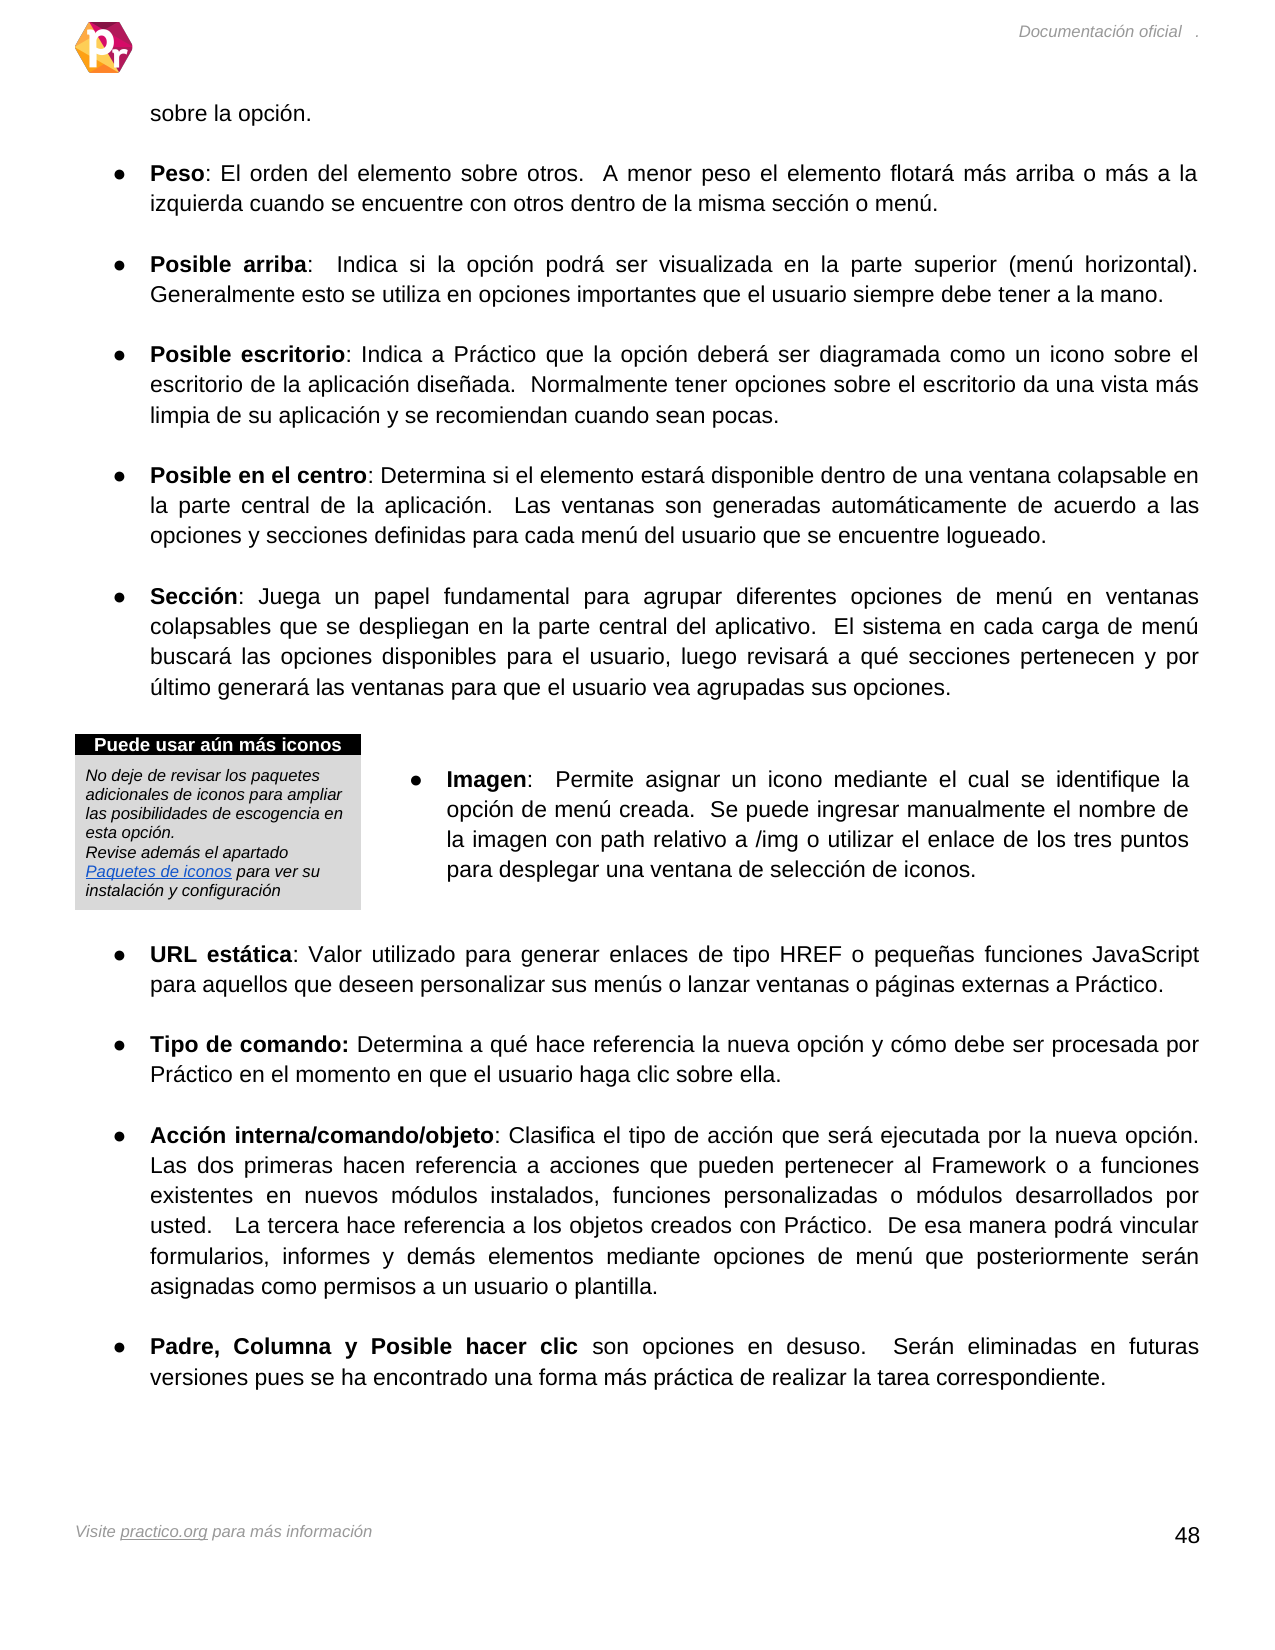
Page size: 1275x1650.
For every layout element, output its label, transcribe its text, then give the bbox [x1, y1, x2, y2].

list sobre la opción. [112, 99, 1200, 126]
list Tipo de comando: Determina a qué hace referencia la nueva opción y cómo debe ser procesada por Práctico en el momento en que el usuario haga clic sobre ella. [112, 1031, 1200, 1088]
list Posible en el centro: Determina si el elemento estará disponible dentro de una ventana colapsable en la parte central de la aplicación. Las ventanas son generadas automáticamente de acuerdo a las opciones y secciones definidas para cada menú del usuario que se encuentre logueado. [112, 462, 1200, 549]
list Sección: Juega un papel fundamental para agrupar diferentes opciones de menú en ventanas colapsables que se despliegan en la parte central del aplicativo. El sistema en cada carga de menú buscará las opciones disponibles para el usuario, luego revisará a qué secciones pertenecen y por último generará las ventanas para que el usuario vea agrupadas sus opciones. [112, 583, 1200, 700]
list Peso: El orden del elemento sobre otros. A menor peso el elemento flotará más arriba o más a la izquierda cuando se encuentre con otros dentro de la misma sección o menú. [112, 160, 1200, 216]
table_header Puede usar aún más iconos [75, 734, 361, 755]
table_header [361, 734, 1200, 755]
table_cell Imagen: Permite asignar un icono mediante el cual se identifique la opción de menú creada. Se puede ingresar manualmente el nombre de la imagen con path relativo a /img o utilizar el enlace de los tres puntos para desplegar una ventana de selección de iconos. [361, 755, 1200, 910]
list Posible arriba: Indica si la opción podrá ser visualizada en la parte superior (menú horizontal). Generalmente esto se utiliza en opciones importantes que el usuario siempre debe tener a la mano. [112, 251, 1200, 307]
picture [75, 22, 133, 73]
list Padre, Columna y Posible hacer clic son opciones en desuso. Serán eliminadas en futuras versiones pues se ha encontrado una forma más práctica de realizar la tarea correspondiente. [112, 1333, 1200, 1390]
list Posible escritorio: Indica a Práctico que la opción deberá ser diagramada como un icono sobre el escritorio de la aplicación diseñada. Normalmente tener opciones sobre el escritorio da una vista más limpia de su aplicación y se recomiendan cuando sean pocas. [112, 341, 1200, 428]
table_cell No deje de revisar los paquetes adicionales de iconos para ampliar las posibilidades de escogencia en esta opción. Revise además el apartado Paquetes de iconos para ver su instalación y configuración [75, 755, 361, 910]
list Acción interna/comando/objeto: Clasifica el tipo de acción que será ejecutada por la nueva opción. Las dos primeras hacen referencia a acciones que pueden pertenecer al Framework o a funciones existentes en nuevos módulos instalados, funciones personalizadas o módulos desarrollados por usted. La tercera hace referencia a los objetos creados con Práctico. De esa manera podrá vincular formularios, informes y demás elementos mediante opciones de menú que posteriormente serán asignadas como permisos a un usuario o plantilla. [112, 1122, 1200, 1299]
list URL estática: Valor utilizado para generar enlaces de tipo HREF o pequeñas funciones JavaScript para aquellos que deseen personalizar sus menús o lanzar ventanas o páginas externas a Práctico. [112, 941, 1200, 997]
